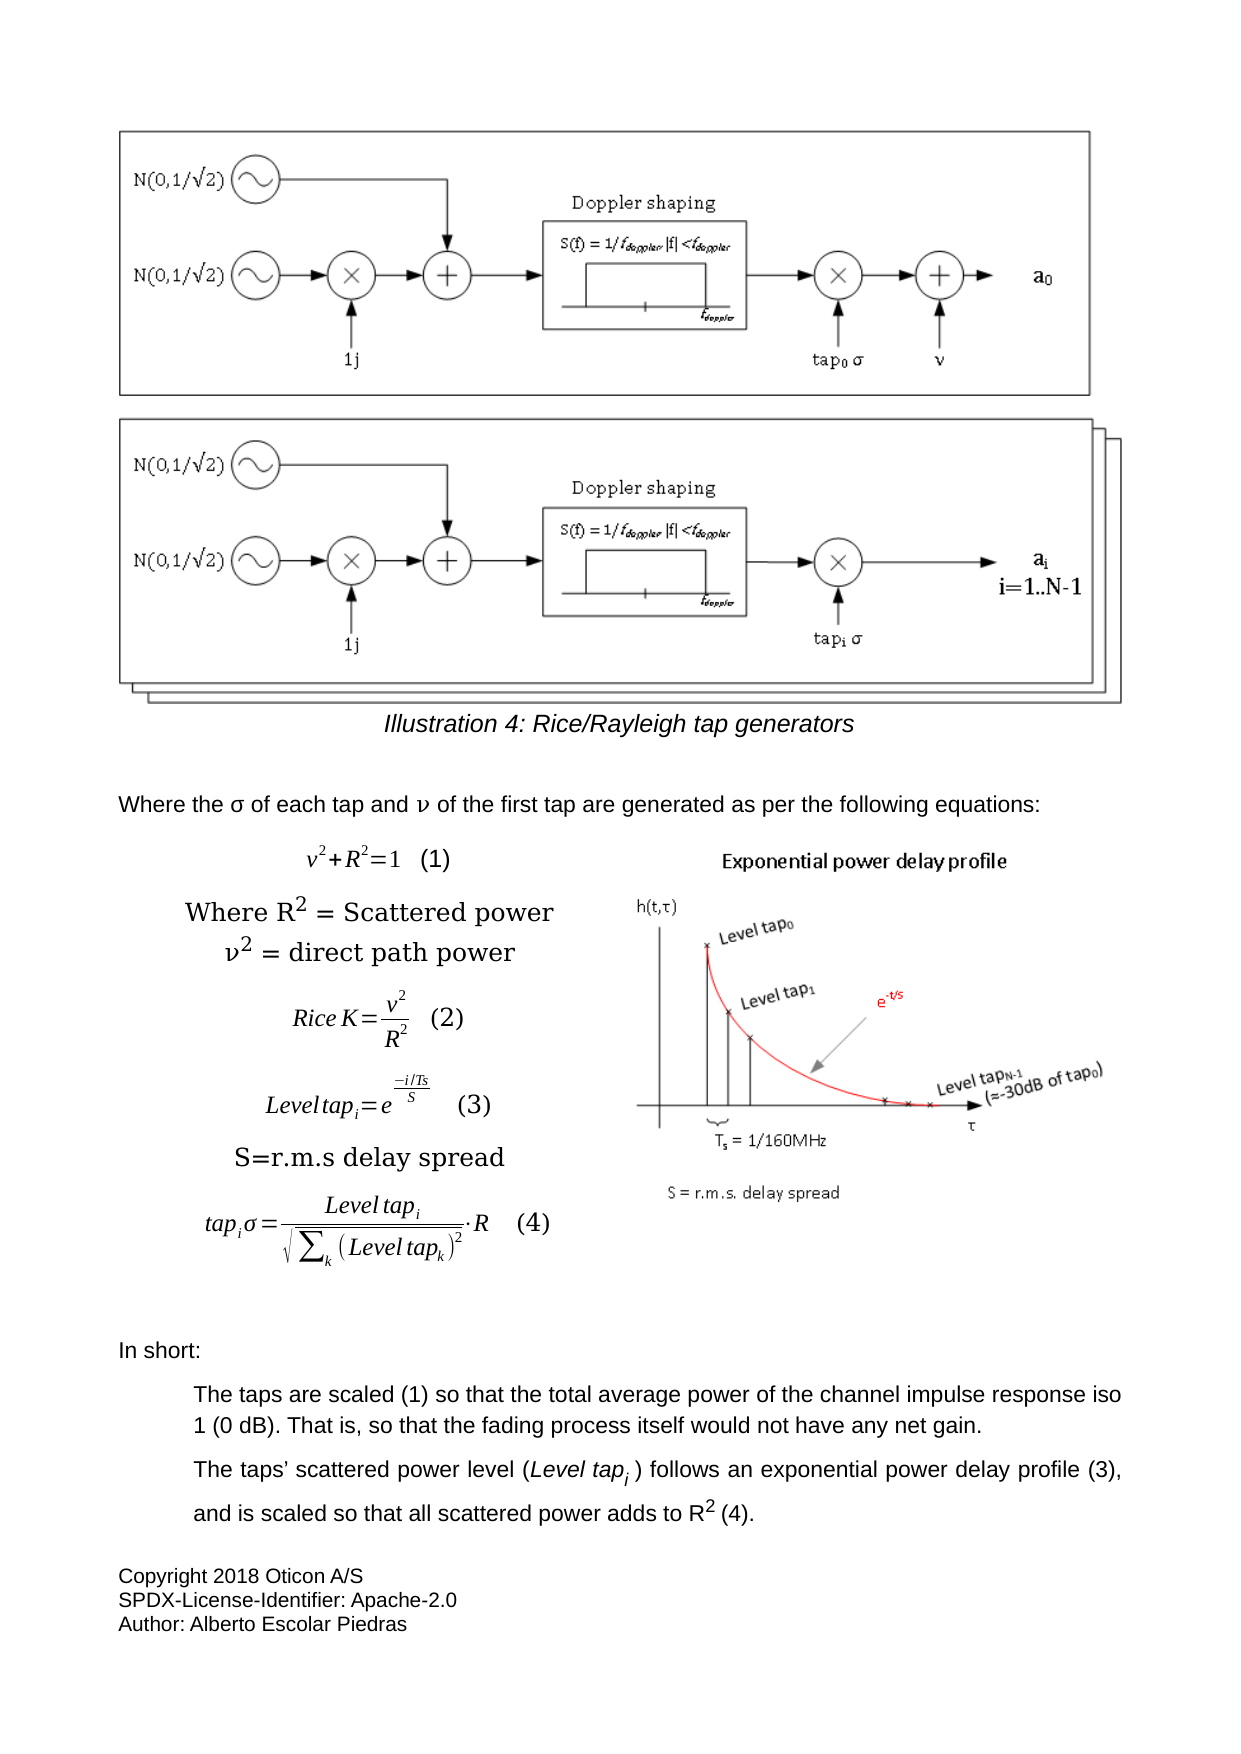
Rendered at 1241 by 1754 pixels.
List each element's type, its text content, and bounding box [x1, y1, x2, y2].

text Illustration 4: Rice/Rayleigh tap generators [118, 704, 1123, 737]
text The taps’ scattered power level (Level tapi ) follows an exponential power delay profile (3), and is scaled so that all scattered power adds to R2 (4). [193, 1456, 1123, 1526]
table_header (1) Where R2 = Scattered power ν2 = direct path power (2) (3) S=r.m.s delay spread (4) [118, 836, 620, 1289]
picture [118, 130, 1123, 704]
text The taps are scaled (1) so that the total average power of the channel impulse response iso 1 (0 dB). That is, so that the fading process itself would not have any net gain. [193, 1381, 1123, 1438]
text Where the σ of each tap and ν of the first tap are generated as per the following equations: [118, 789, 1123, 817]
text In short: [118, 1337, 1123, 1363]
table_header [620, 836, 1123, 1289]
picture [626, 841, 1118, 1214]
